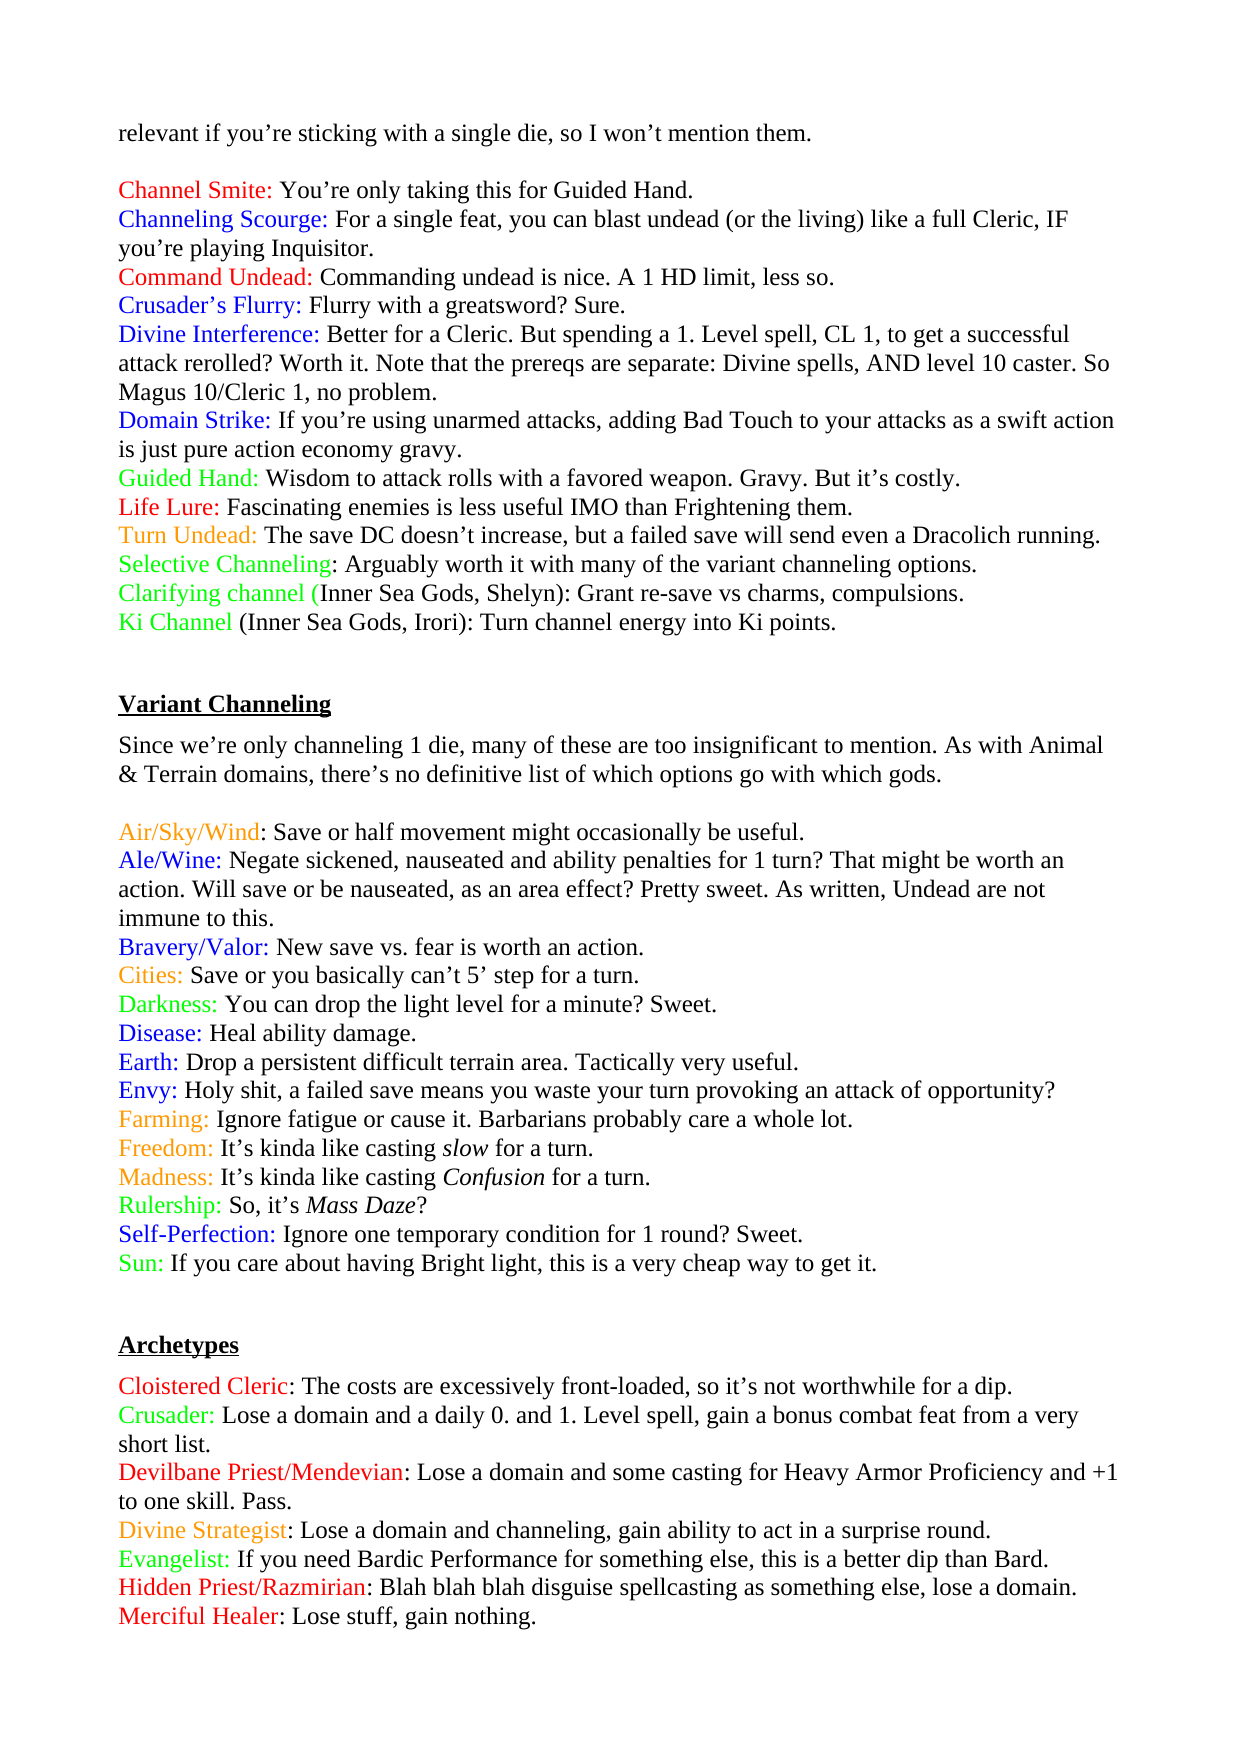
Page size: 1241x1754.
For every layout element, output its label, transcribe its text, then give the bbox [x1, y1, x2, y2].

text Clarifying channel (Inner Sea Gods, Shelyn): Grant re-save vs charms, compulsions. [118, 578, 1122, 607]
text Command Undead: Commanding undead is nice. A 1 HD limit, less so. [118, 262, 1122, 291]
text Archetypes [118, 1330, 1122, 1359]
text Divine Strategist: Lose a domain and channeling, gain ability to act in a surprise round. [118, 1515, 1122, 1544]
text Evangelist: If you need Bardic Performance for something else, this is a better dip than Bard. [118, 1544, 1122, 1572]
text Disease: Heal ability damage. [118, 1018, 1122, 1047]
text Ki Channel (Inner Sea Gods, Irori): Turn channel energy into Ki points. [118, 607, 1122, 636]
text Bravery/Valor: New save vs. fear is worth an action. [118, 932, 1122, 961]
text Darkness: You can drop the light level for a minute? Sweet. [118, 989, 1122, 1018]
text Rulership: So, it’s Mass Daze? [118, 1191, 1122, 1219]
text Farming: Ignore fatigue or cause it. Barbarians probably care a whole lot. [118, 1104, 1122, 1133]
text Crusader: Lose a domain and a daily 0. and 1. Level spell, gain a bonus combat feat from a very short list. [118, 1400, 1122, 1457]
text Channel Smite: You’re only taking this for Guided Hand. [118, 176, 1122, 204]
text Life Lure: Fascinating enemies is less useful IMO than Frightening them. [118, 492, 1122, 521]
text Since we’re only channeling 1 die, many of these are too insignificant to mention. As with Animal & Terrain domains, there’s no definitive list of which options go with which gods. [118, 731, 1122, 788]
text Devilbane Priest/Mendevian: Lose a domain and some casting for Heavy Armor Proficiency and +1 to one skill. Pass. [118, 1457, 1122, 1515]
text Variant Channeling [118, 689, 1122, 718]
text Channeling Scourge: For a single feat, you can blast undead (or the living) like a full Cleric, IF you’re playing Inquisitor. [118, 204, 1122, 262]
text Earth: Drop a persistent difficult terrain area. Tactically very useful. [118, 1047, 1122, 1076]
text Crusader’s Flurry: Flurry with a greatsword? Sure. [118, 291, 1122, 319]
text Guided Hand: Wisdom to attack rolls with a favored weapon. Gravy. But it’s costly. [118, 463, 1122, 492]
text Sun: If you care about having Bright light, this is a very cheap way to get it. [118, 1248, 1122, 1277]
text Envy: Holy shit, a failed save means you waste your turn provoking an attack of opportunity? [118, 1076, 1122, 1104]
text Ale/Wine: Negate sickened, nauseated and ability penalties for 1 turn? That might be worth an action. Will save or be nauseated, as an area effect? Pretty sweet. As written, Undead are not immune to this. [118, 846, 1122, 932]
text Merciful Healer: Lose stuff, gain nothing. [118, 1601, 1122, 1630]
text relevant if you’re sticking with a single die, so I won’t mention them. [118, 118, 1122, 147]
text Cloistered Cleric: The costs are excessively front-loaded, so it’s not worthwhile for a dip. [118, 1371, 1122, 1400]
text Madness: It’s kinda like casting Confusion for a turn. [118, 1162, 1122, 1191]
text Turn Undead: The save DC doesn’t increase, but a failed save will send even a Dracolich running. [118, 521, 1122, 549]
text Cities: Save or you basically can’t 5’ step for a turn. [118, 961, 1122, 989]
text Selective Channeling: Arguably worth it with many of the variant channeling options. [118, 549, 1122, 578]
text Hidden Priest/Razmirian: Blah blah blah disguise spellcasting as something else, lose a domain. [118, 1572, 1122, 1601]
text Self-Perfection: Ignore one temporary condition for 1 round? Sweet. [118, 1219, 1122, 1248]
text Divine Interference: Better for a Cleric. But spending a 1. Level spell, CL 1, to get a successful attack rerolled? Worth it. Note that the prereqs are separate: Divine spells, AND level 10 caster. So Magus 10/Cleric 1, no problem. [118, 319, 1122, 406]
text Domain Strike: If you’re using unarmed attacks, adding Bad Touch to your attacks as a swift action is just pure action economy gravy. [118, 406, 1122, 463]
text Freedom: It’s kinda like casting slow for a turn. [118, 1133, 1122, 1162]
text Air/Sky/Wind: Save or half movement might occasionally be useful. [118, 817, 1122, 846]
